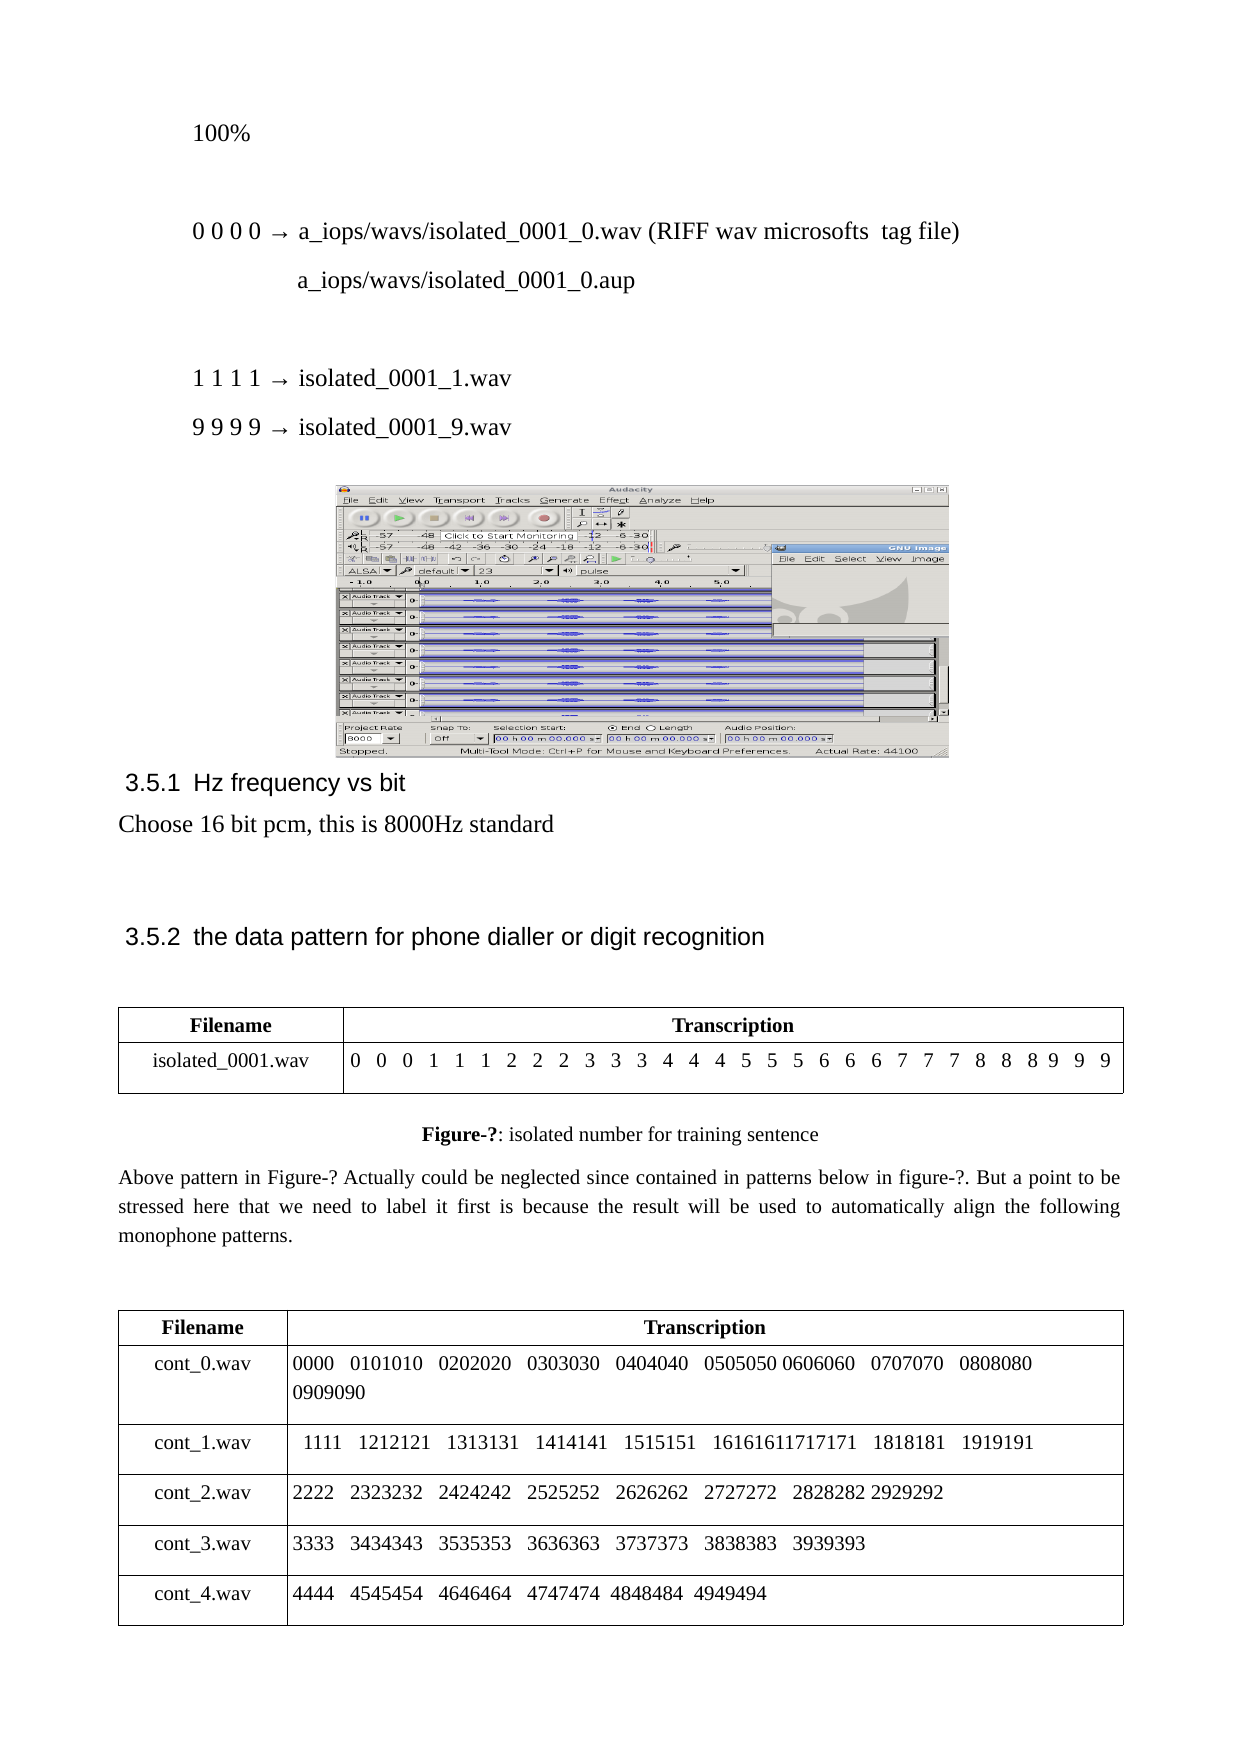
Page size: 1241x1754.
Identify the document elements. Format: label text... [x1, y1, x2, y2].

text 100% [118, 118, 1122, 147]
table_cell cont_1.wav [119, 1425, 287, 1474]
subtitle the data pattern for phone dialler or digit recognition [118, 922, 1122, 951]
table_header Transcription [288, 1311, 1123, 1345]
text a_iops/wavs/isolated_0001_0.aup [118, 265, 1122, 294]
text 9 9 9 9 → isolated_0001_9.wav [118, 412, 1122, 441]
text 1 1 1 1 → isolated_0001_1.wav [118, 363, 1122, 392]
table_cell 0 0 0 1 1 1 2 2 2 3 3 3 4 4 4 5 5 5 6 6 6 7 7 7 8 8 8 9 9 9 [344, 1043, 1123, 1092]
table_cell 2222 2323232 2424242 2525252 2626262 2727272 2828282 2929292 [288, 1475, 1123, 1524]
table_cell cont_2.wav [119, 1475, 287, 1524]
subtitle Hz frequency vs bit [118, 768, 1122, 797]
table_cell 1111 1212121 1313131 1414141 1515151 16161611717171 1818181 1919191 [288, 1425, 1123, 1474]
table_cell cont_0.wav [119, 1346, 287, 1424]
table_cell 3333 3434343 3535353 3636363 3737373 3838383 3939393 [288, 1526, 1123, 1575]
text 0 0 0 0 → a_iops/wavs/isolated_0001_0.wav (RIFF wav microsofts tag file) [118, 216, 1122, 245]
table_cell cont_3.wav [119, 1526, 287, 1575]
text Above pattern in Figure-? Actually could be neglected since contained in patterns below in figure-?. But a point to be stressed here that we need to label it first is because the result will be used to automatically align the following monophone patterns. [118, 1165, 1122, 1247]
table_cell 4444 4545454 4646464 4747474 4848484 4949494 [288, 1576, 1123, 1625]
table_cell cont_4.wav [119, 1576, 287, 1625]
table_header Transcription [344, 1008, 1123, 1042]
table_cell 0000 0101010 0202020 0303030 0404040 0505050 0606060 0707070 0808080 0909090 [288, 1346, 1123, 1424]
picture [335, 485, 949, 758]
table_header Filename [119, 1311, 287, 1345]
table_header Filename [119, 1008, 343, 1042]
table_cell isolated_0001.wav [119, 1043, 343, 1092]
text Figure-?: isolated number for training sentence [118, 1094, 1122, 1146]
text Choose 16 bit pcm, this is 8000Hz standard [118, 809, 1122, 838]
